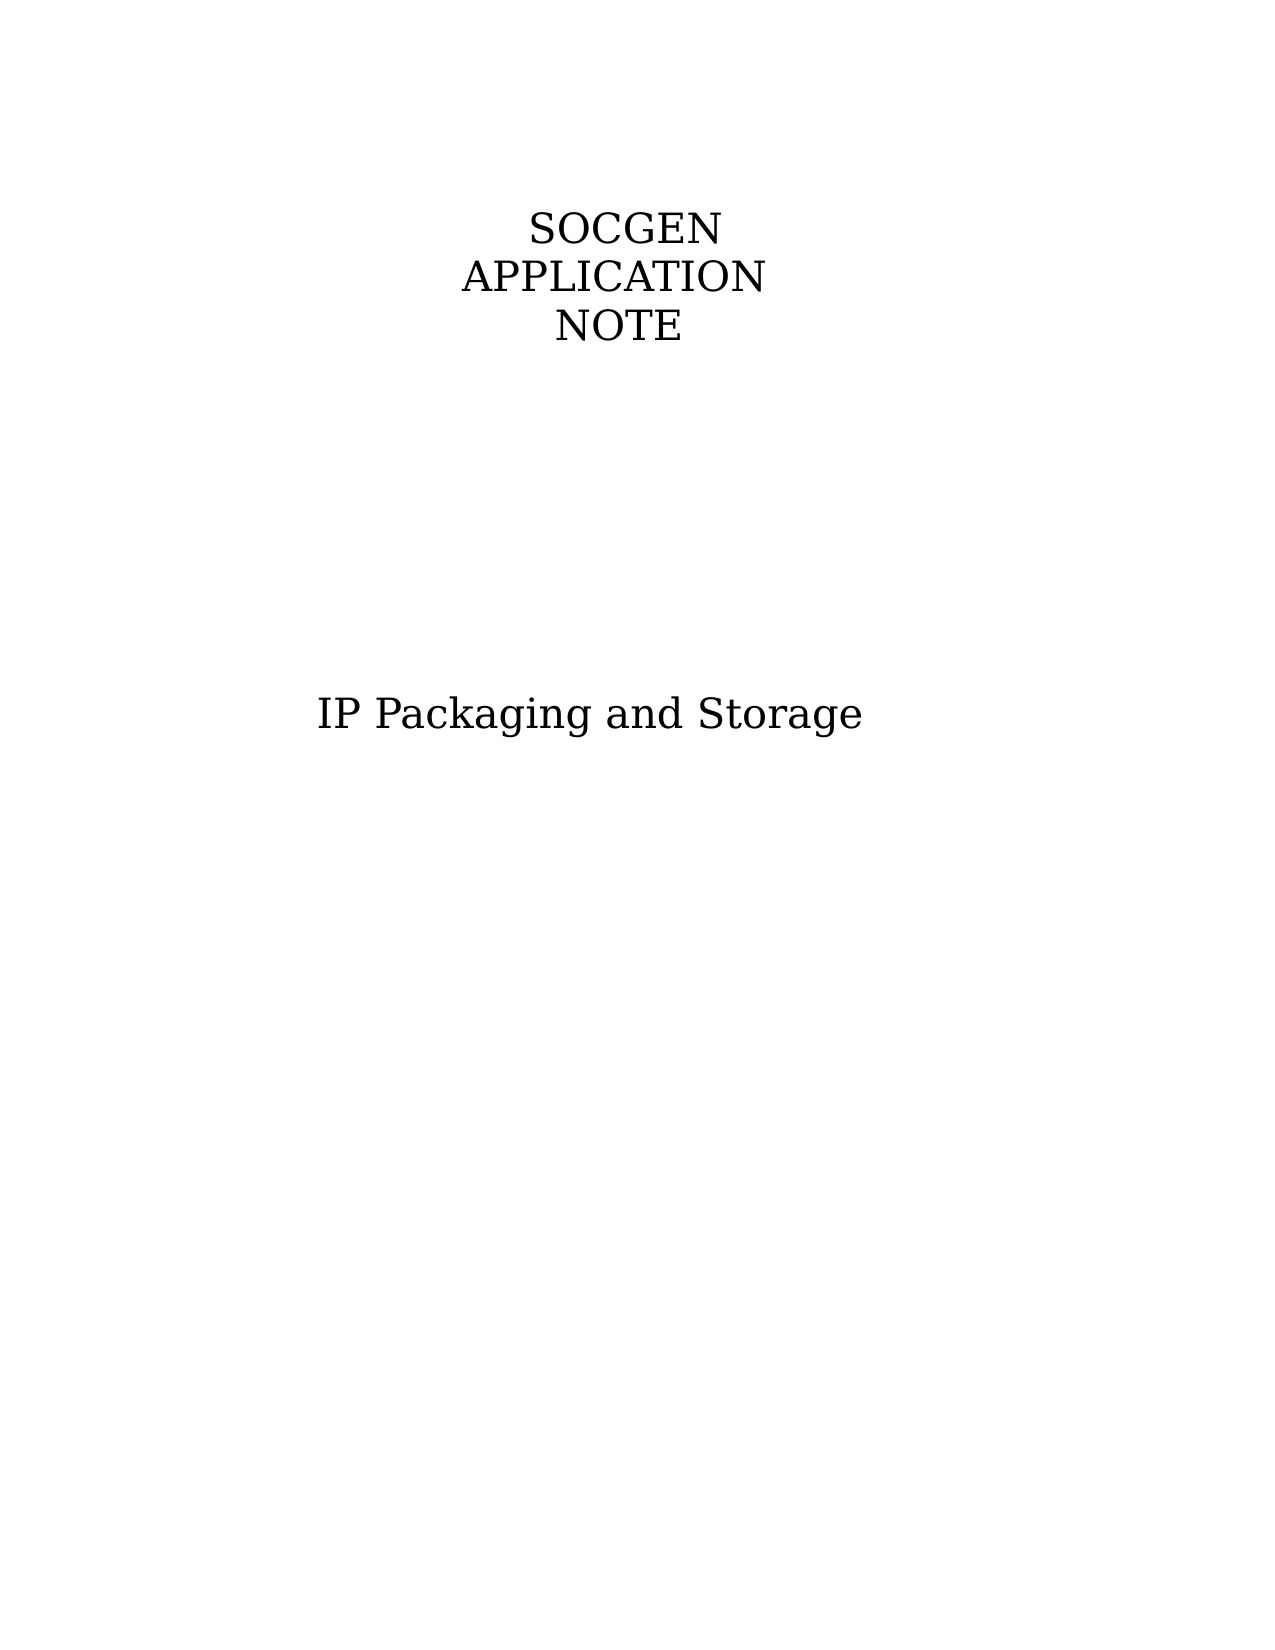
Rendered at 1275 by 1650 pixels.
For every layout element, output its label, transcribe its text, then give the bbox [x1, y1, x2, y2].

text SOCGEN [118, 204, 1157, 253]
text IP Packaging and Storage [118, 690, 1157, 738]
text NOTE [118, 301, 1157, 350]
text APPLICATION [118, 253, 1157, 301]
